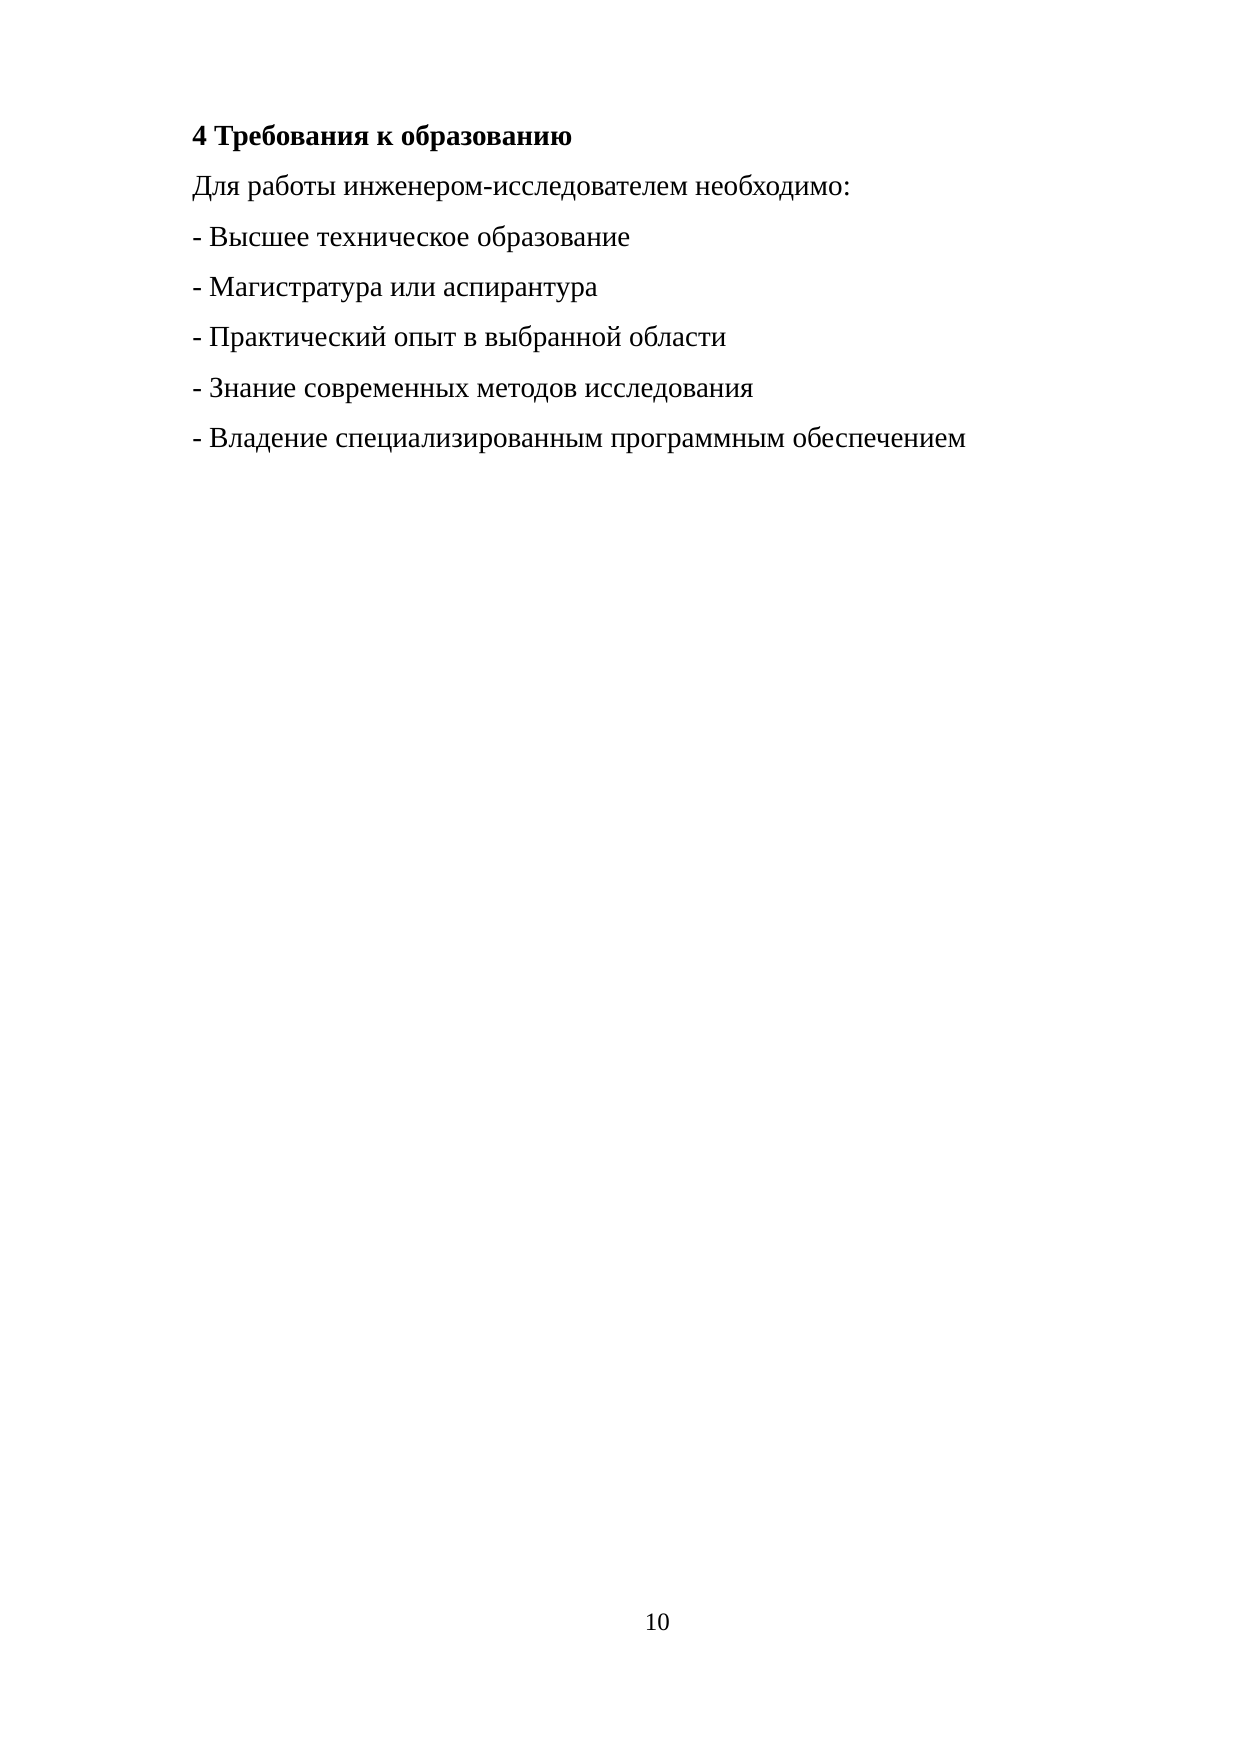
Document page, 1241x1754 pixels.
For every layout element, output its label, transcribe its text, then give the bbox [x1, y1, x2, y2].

text - Практический опыт в выбранной области [118, 319, 1122, 353]
text Для работы инженером-исследователем необходимо: [118, 168, 1122, 202]
text - Магистратура или аспирантура [118, 269, 1122, 303]
text - Владение специализированным программным обеспечением [118, 420, 1122, 453]
text - Высшее техническое образование [118, 219, 1122, 252]
text - Знание современных методов исследования [118, 370, 1122, 403]
subtitle Требования к образованию [118, 118, 1122, 152]
